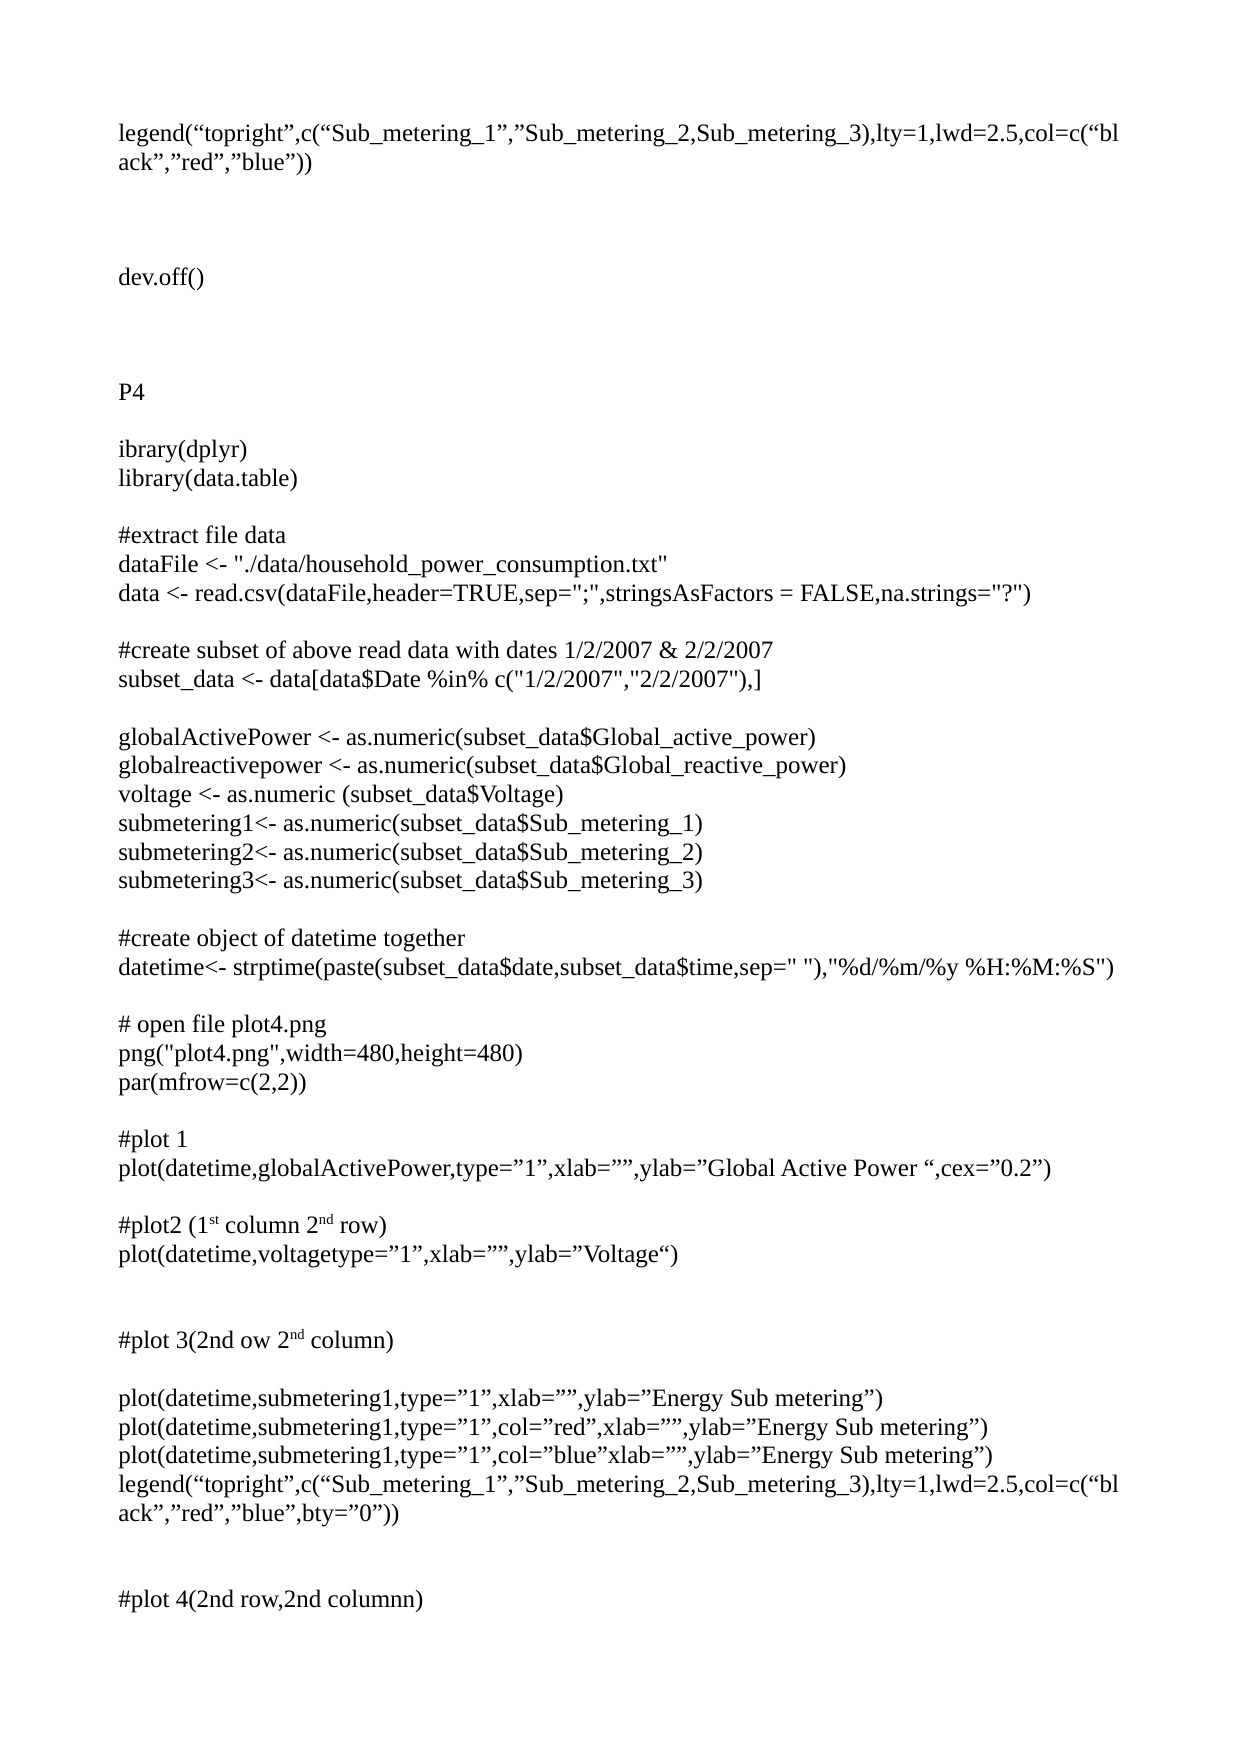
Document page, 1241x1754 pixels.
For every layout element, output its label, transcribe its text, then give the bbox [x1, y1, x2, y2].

text P4 [118, 377, 1122, 406]
text voltage <- as.numeric (subset_data$Voltage) [118, 779, 1122, 808]
text plot(datetime,submetering1,type=”1”,xlab=””,ylab=”Energy Sub metering”) [118, 1383, 1122, 1412]
text png("plot4.png",width=480,height=480) [118, 1038, 1122, 1067]
text # open file plot4.png [118, 1009, 1122, 1038]
text library(data.table) [118, 463, 1122, 492]
text #plot 4(2nd row,2nd columnn) [118, 1584, 1122, 1613]
text #create subset of above read data with dates 1/2/2007 & 2/2/2007 [118, 636, 1122, 664]
text plot(datetime,submetering1,type=”1”,col=”red”,xlab=””,ylab=”Energy Sub metering”) [118, 1412, 1122, 1441]
text ibrary(dplyr) [118, 434, 1122, 463]
text globalreactivepower <- as.numeric(subset_data$Global_reactive_power) [118, 751, 1122, 779]
text plot(datetime,submetering1,type=”1”,col=”blue”xlab=””,ylab=”Energy Sub metering”) [118, 1441, 1122, 1469]
text datetime<- strptime(paste(subset_data$date,subset_data$time,sep=" "),"%d/%m/%y %H:%M:%S") [118, 952, 1122, 981]
text #plot2 (1st column 2nd row) [118, 1211, 1122, 1239]
text plot(datetime,globalActivePower,type=”1”,xlab=””,ylab=”Global Active Power “,cex=”0.2”) [118, 1153, 1122, 1182]
text #plot 3(2nd ow 2nd column) [118, 1326, 1122, 1354]
text #create object of datetime together [118, 923, 1122, 952]
text #plot 1 [118, 1124, 1122, 1153]
text legend(“topright”,c(“Sub_metering_1”,”Sub_metering_2,Sub_metering_3),lty=1,lwd=2.5,col=c(“black”,”red”,”blue”)) [118, 118, 1122, 176]
text subset_data <- data[data$Date %in% c("1/2/2007","2/2/2007"),] [118, 664, 1122, 693]
text plot(datetime,voltagetype=”1”,xlab=””,ylab=”Voltage“) [118, 1239, 1122, 1268]
text submetering3<- as.numeric(subset_data$Sub_metering_3) [118, 866, 1122, 894]
text submetering1<- as.numeric(subset_data$Sub_metering_1) [118, 808, 1122, 837]
text legend(“topright”,c(“Sub_metering_1”,”Sub_metering_2,Sub_metering_3),lty=1,lwd=2.5,col=c(“black”,”red”,”blue”,bty=”0”)) [118, 1469, 1122, 1527]
text dev.off() [118, 262, 1122, 291]
text #extract file data [118, 521, 1122, 549]
text data <- read.csv(dataFile,header=TRUE,sep=";",stringsAsFactors = FALSE,na.strings="?") [118, 578, 1122, 607]
text globalActivePower <- as.numeric(subset_data$Global_active_power) [118, 722, 1122, 751]
text submetering2<- as.numeric(subset_data$Sub_metering_2) [118, 837, 1122, 866]
text par(mfrow=c(2,2)) [118, 1067, 1122, 1096]
text dataFile <- "./data/household_power_consumption.txt" [118, 549, 1122, 578]
